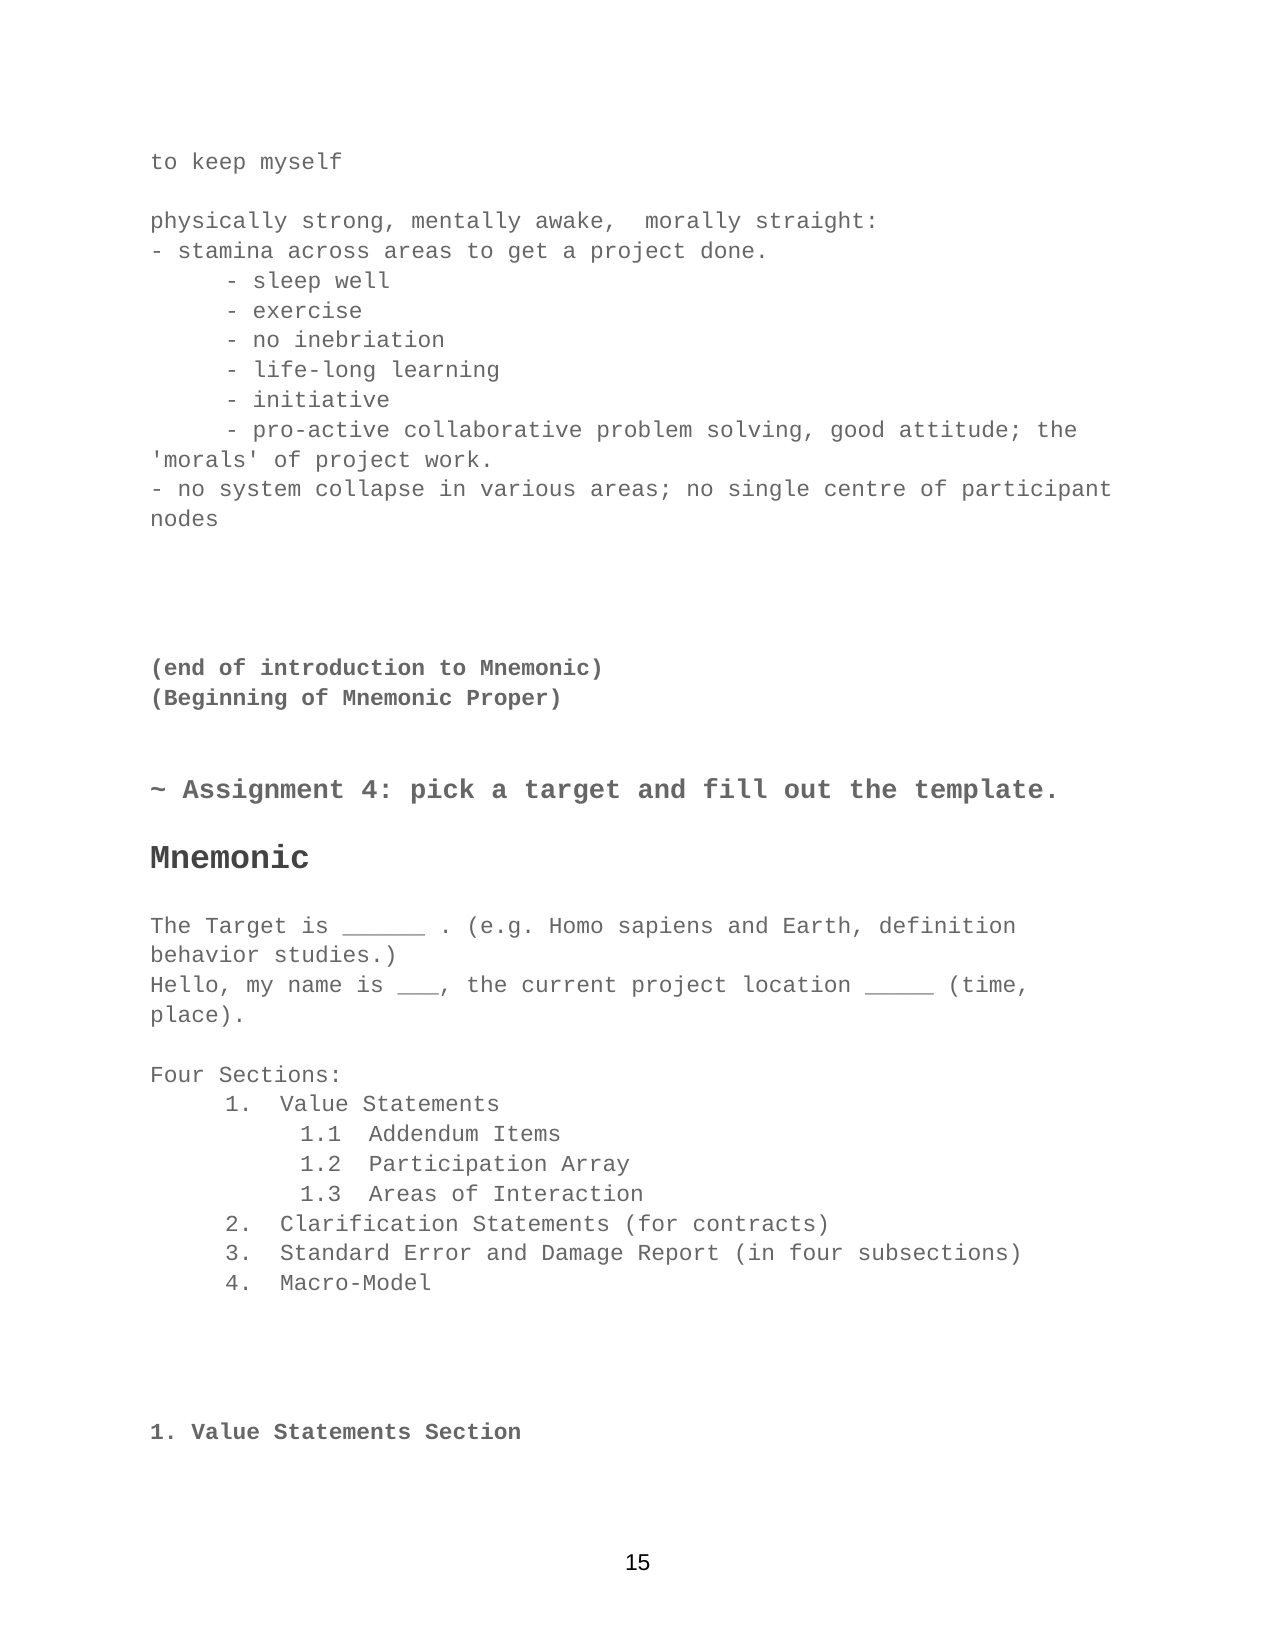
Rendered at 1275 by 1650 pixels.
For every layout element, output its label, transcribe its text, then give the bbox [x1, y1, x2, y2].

text - exercise [150, 299, 1125, 325]
text - no system collapse in various areas; no single centre of participant nodes [150, 478, 1125, 533]
text 3. Standard Error and Damage Report (in four subsections) [225, 1242, 1125, 1268]
text - initiative [150, 388, 1125, 414]
text - no inebriation [150, 329, 1125, 355]
text 1.1 Addendum Items [300, 1122, 1125, 1148]
text - pro-active collaborative problem solving, good attitude; the 'morals' of project work. [150, 418, 1125, 474]
text 2. Clarification Statements (for contracts) [225, 1212, 1125, 1238]
text to keep myself [150, 150, 1125, 176]
text Hello, my name is ___, the current project location _____ (time, place). [150, 973, 1125, 1029]
text (end of introduction to Mnemonic) [150, 656, 1125, 682]
text 1. Value Statements Section [150, 1420, 1125, 1446]
text - sleep well [150, 269, 1125, 295]
text - life-long learning [150, 358, 1125, 384]
text 1.2 Participation Array [300, 1152, 1125, 1178]
text Mnemonic [150, 841, 1125, 878]
text 1. Value Statements [225, 1093, 1125, 1119]
text 4. Macro-Model [225, 1271, 1125, 1297]
text (Beginning of Mnemonic Proper) [150, 686, 1125, 712]
text Four Sections: [150, 1063, 1125, 1089]
text physically strong, mentally awake, morally straight: [150, 209, 1125, 236]
text ~ Assignment 4: pick a target and fill out the template. [150, 776, 1125, 806]
text - stamina across areas to get a project done. [150, 239, 1125, 265]
text The Target is ______ . (e.g. Homo sapiens and Earth, definition behavior studies.) [150, 914, 1125, 970]
text 1.3 Areas of Interaction [225, 1182, 1125, 1208]
